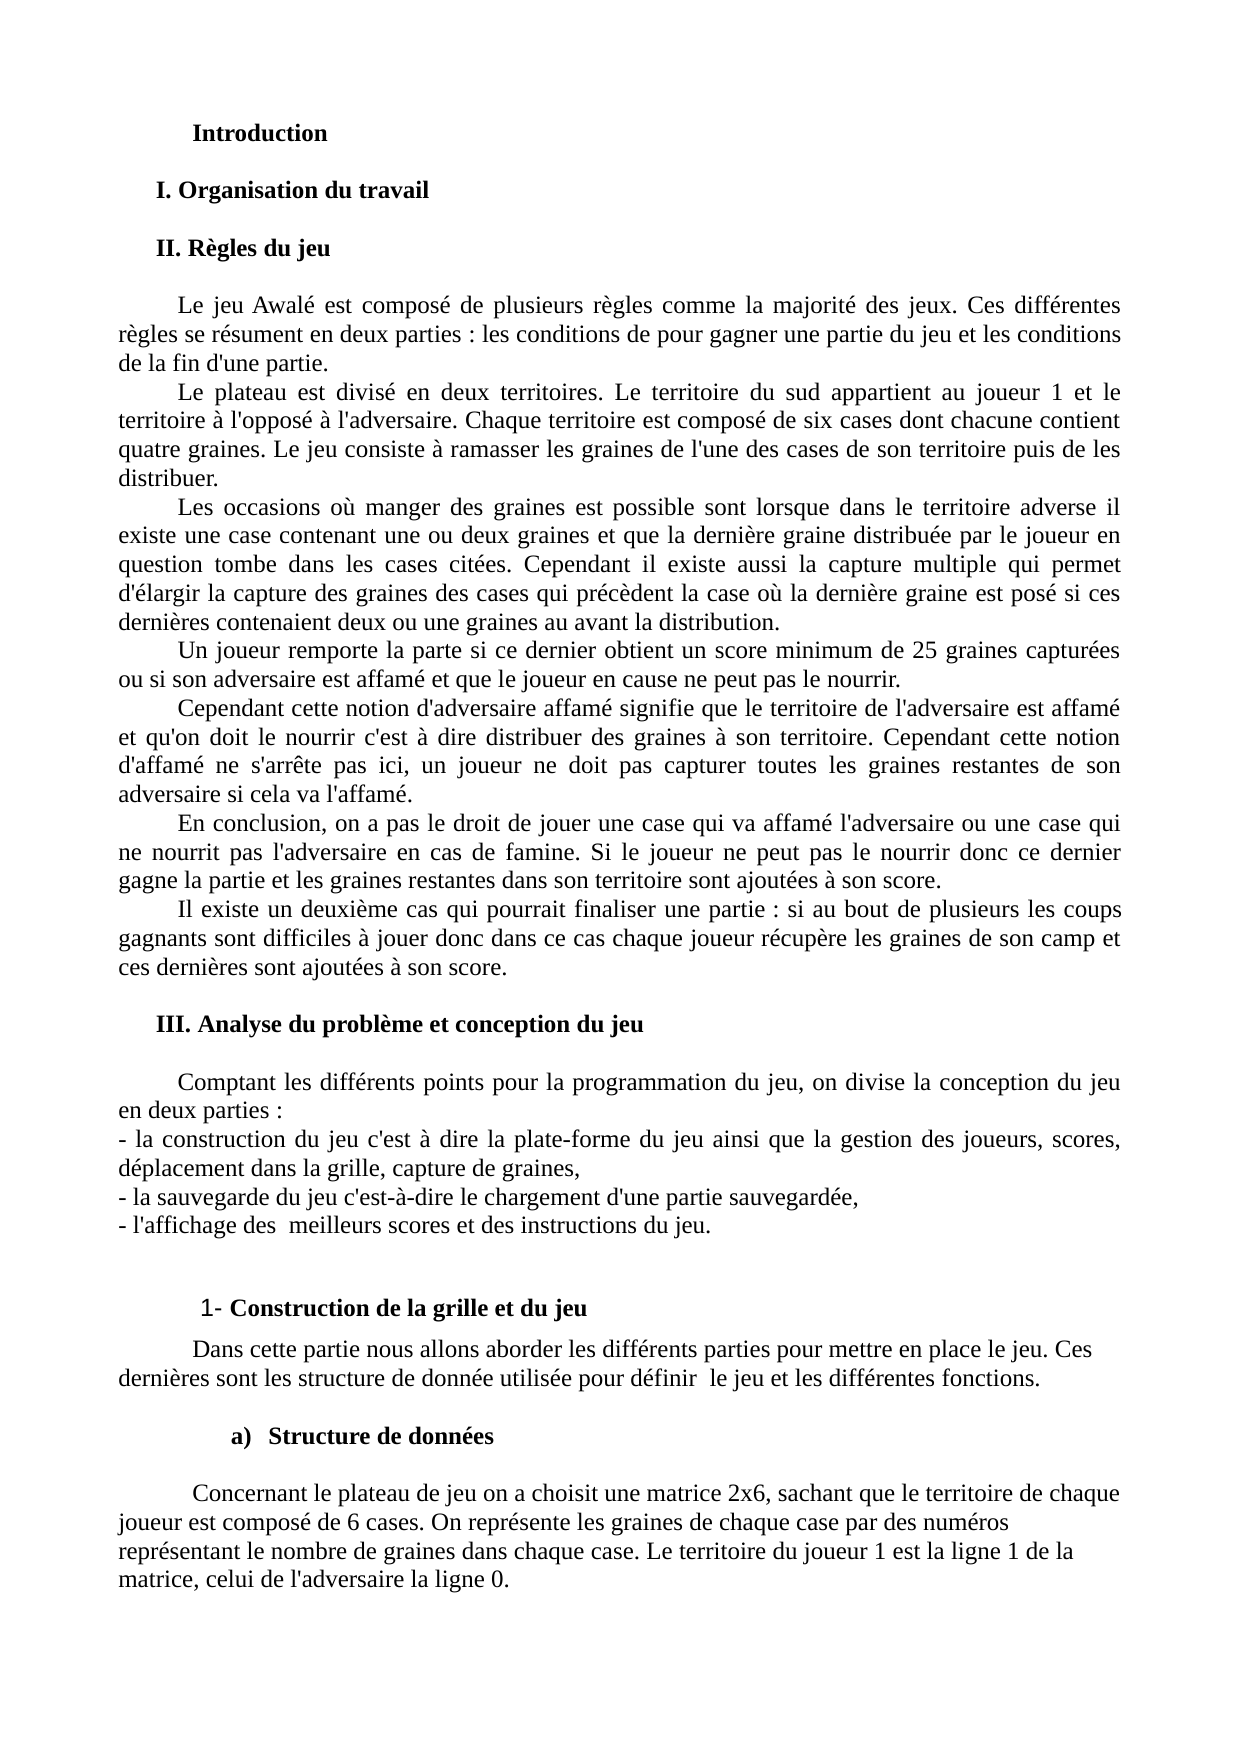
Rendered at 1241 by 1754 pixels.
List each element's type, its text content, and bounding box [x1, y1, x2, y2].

text Dans cette partie nous allons aborder les différents parties pour mettre en place le jeu. Ces dernières sont les structure de donnée utilisée pour définir le jeu et les différentes fonctions. [118, 1334, 1122, 1392]
text Introduction [118, 118, 1122, 147]
subtitle - la construction du jeu c'est à dire la plate-forme du jeu ainsi que la gestion des joueurs, scores, déplacement dans la grille, capture de graines, [118, 1124, 1122, 1182]
subtitle Organisation du travail [156, 176, 1122, 204]
subtitle Comptant les différents points pour la programmation du jeu, on divise la conception du jeu en deux parties : [118, 1067, 1122, 1124]
subtitle Cependant cette notion d'adversaire affamé signifie que le territoire de l'adversaire est affamé et qu'on doit le nourrir c'est à dire distribuer des graines à son territoire. Cependant cette notion d'affamé ne s'arrête pas ici, un joueur ne doit pas capturer toutes les graines restantes de son adversaire si cela va l'affamé. [118, 693, 1122, 808]
subtitle Construction de la grille et du jeu [193, 1293, 1122, 1322]
subtitle Il existe un deuxième cas qui pourrait finaliser une partie : si au bout de plusieurs les coups gagnants sont difficiles à jouer donc dans ce cas chaque joueur récupère les graines de son camp et ces dernières sont ajoutées à son score. [118, 894, 1122, 981]
subtitle Règles du jeu [156, 233, 1122, 262]
text Concernant le plateau de jeu on a choisit une matrice 2x6, sachant que le territoire de chaque joueur est composé de 6 cases. On représente les graines de chaque case par des numéros représentant le nombre de graines dans chaque case. Le territoire du joueur 1 est la ligne 1 de la matrice, celui de l'adversaire la ligne 0. [118, 1478, 1122, 1593]
subtitle Le jeu Awalé est composé de plusieurs règles comme la majorité des jeux. Ces différentes règles se résument en deux parties : les conditions de pour gagner une partie du jeu et les conditions de la fin d'une partie. [118, 291, 1122, 377]
subtitle - la sauvegarde du jeu c'est-à-dire le chargement d'une partie sauvegardée, [118, 1182, 1122, 1211]
subtitle Les occasions où manger des graines est possible sont lorsque dans le territoire adverse il existe une case contenant une ou deux graines et que la dernière graine distribuée par le joueur en question tombe dans les cases citées. Cependant il existe aussi la capture multiple qui permet d'élargir la capture des graines des cases qui précèdent la case où la dernière graine est posé si ces dernières contenaient deux ou une graines au avant la distribution. [118, 492, 1122, 636]
list Structure de données [231, 1421, 1122, 1449]
subtitle Analyse du problème et conception du jeu [156, 1009, 1122, 1038]
subtitle Un joueur remporte la parte si ce dernier obtient un score minimum de 25 graines capturées ou si son adversaire est affamé et que le joueur en cause ne peut pas le nourrir. [118, 636, 1122, 693]
subtitle En conclusion, on a pas le droit de jouer une case qui va affamé l'adversaire ou une case qui ne nourrit pas l'adversaire en cas de famine. Si le joueur ne peut pas le nourrir donc ce dernier gagne la partie et les graines restantes dans son territoire sont ajoutées à son score. [118, 808, 1122, 894]
subtitle - l'affichage des meilleurs scores et des instructions du jeu. [118, 1211, 1122, 1239]
subtitle Le plateau est divisé en deux territoires. Le territoire du sud appartient au joueur 1 et le territoire à l'opposé à l'adversaire. Chaque territoire est composé de six cases dont chacune contient quatre graines. Le jeu consiste à ramasser les graines de l'une des cases de son territoire puis de les distribuer. [118, 377, 1122, 492]
